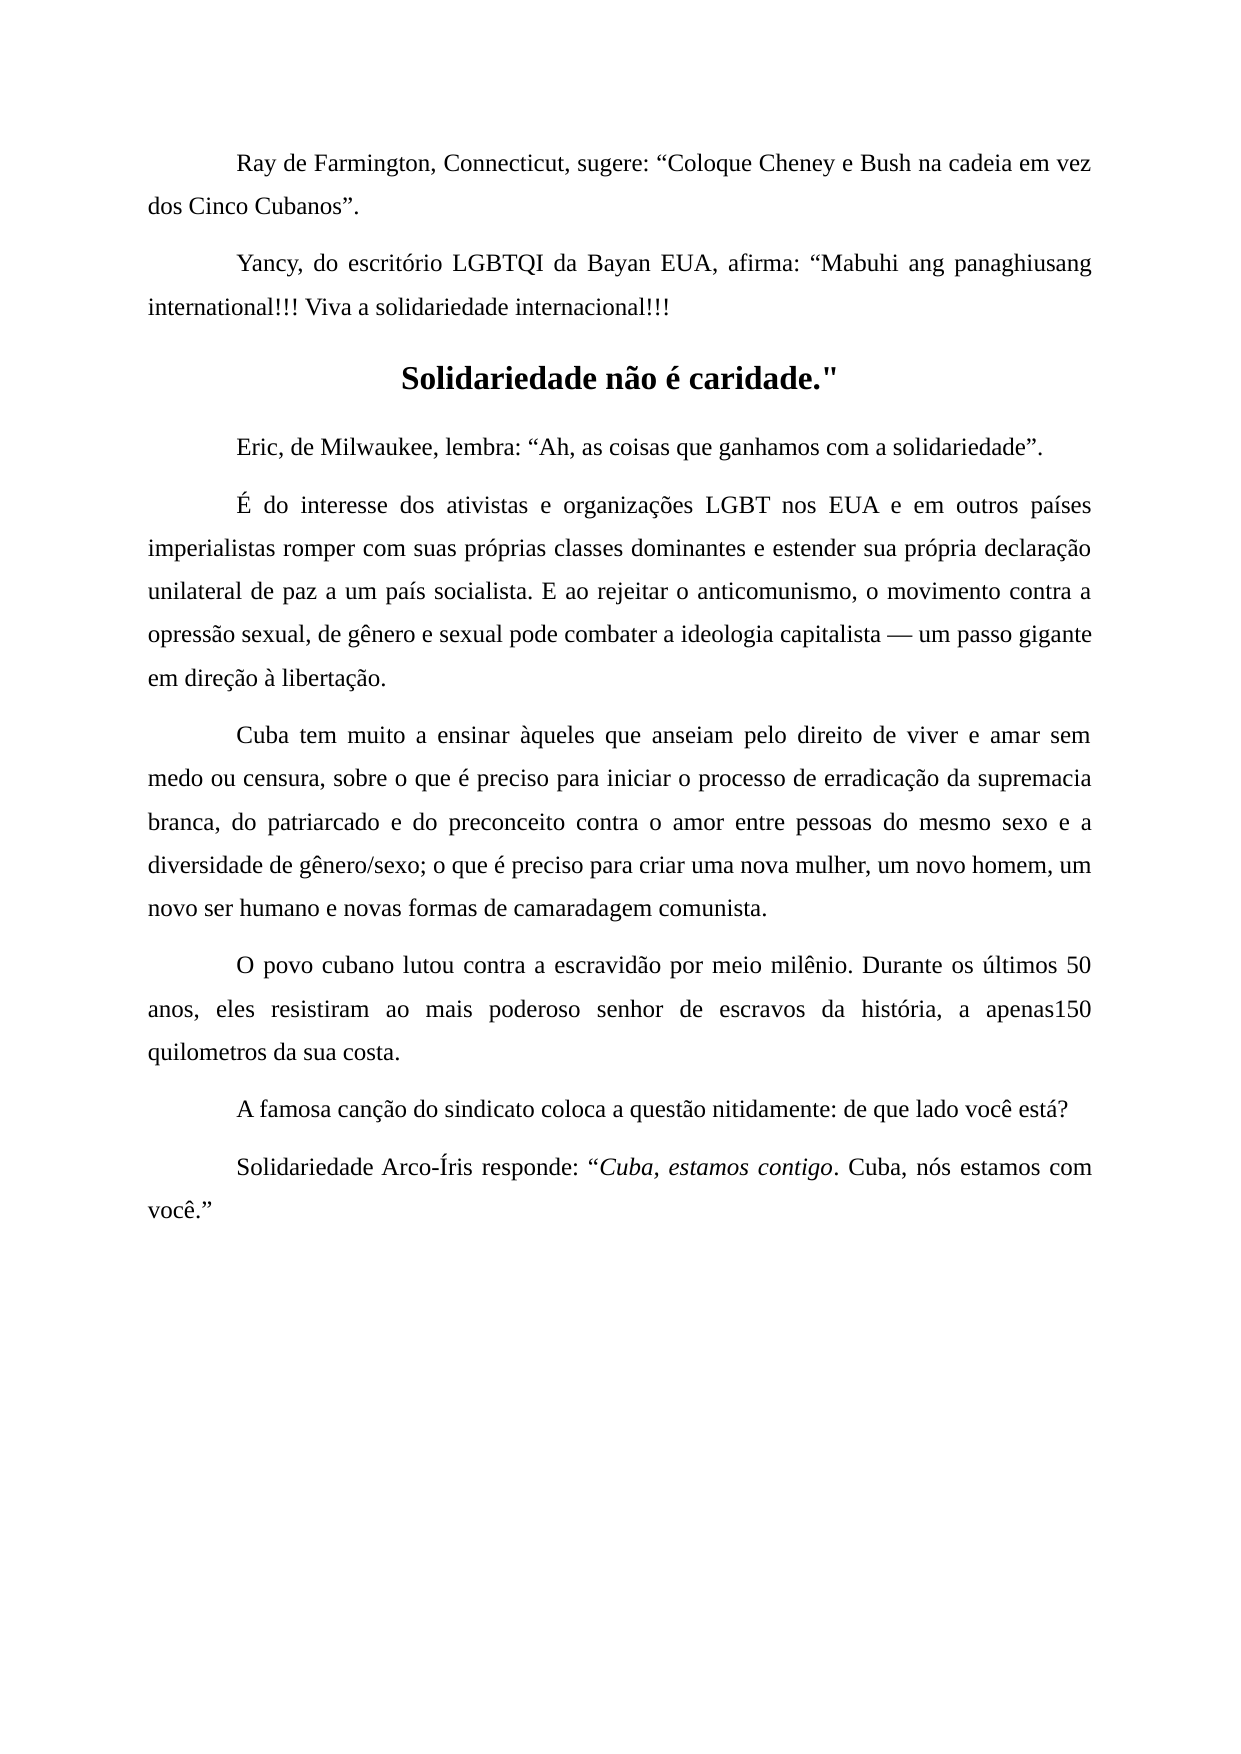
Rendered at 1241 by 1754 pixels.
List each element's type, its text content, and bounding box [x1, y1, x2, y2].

text Solidariedade Arco-Íris responde: “Cuba, estamos contigo. Cuba, nós estamos com você.” [148, 1152, 1093, 1224]
text Ray de Farmington, Connecticut, sugere: “Coloque Cheney e Bush na cadeia em vez dos Cinco Cubanos”. [148, 148, 1093, 219]
text Eric, de Milwaukee, lembra: “Ah, as coisas que ganhamos com a solidariedade”. [148, 432, 1093, 461]
text O povo cubano lutou contra a escravidão por meio milênio. Durante os últimos 50 anos, eles resistiram ao mais poderoso senhor de escravos da história, a apenas150 quilometros da sua costa. [148, 951, 1093, 1066]
text Cuba tem muito a ensinar àqueles que anseiam pelo direito de viver e amar sem medo ou censura, sobre o que é preciso para iniciar o processo de erradicação da supremacia branca, do patriarcado e do preconceito contra o amor entre pessoas do mesmo sexo e a diversidade de gênero/sexo; o que é preciso para criar uma nova mulher, um novo homem, um novo ser humano e novas formas de camaradagem comunista. [148, 720, 1093, 922]
text Yancy, do escritório LGBTQI da Bayan EUA, afirma: “Mabuhi ang panaghiusang international!!! Viva a solidariedade internacional!!! [148, 248, 1093, 320]
subtitle Solidariedade não é caridade." [148, 358, 1093, 396]
text A famosa canção do sindicato coloca a questão nitidamente: de que lado você está? [148, 1094, 1093, 1123]
text É do interesse dos ativistas e organizações LGBT nos EUA e em outros países imperialistas romper com suas próprias classes dominantes e estender sua própria declaração unilateral de paz a um país socialista. E ao rejeitar o anticomunismo, o movimento contra a opressão sexual, de gênero e sexual pode combater a ideologia capitalista — um passo gigante em direção à libertação. [148, 490, 1093, 691]
